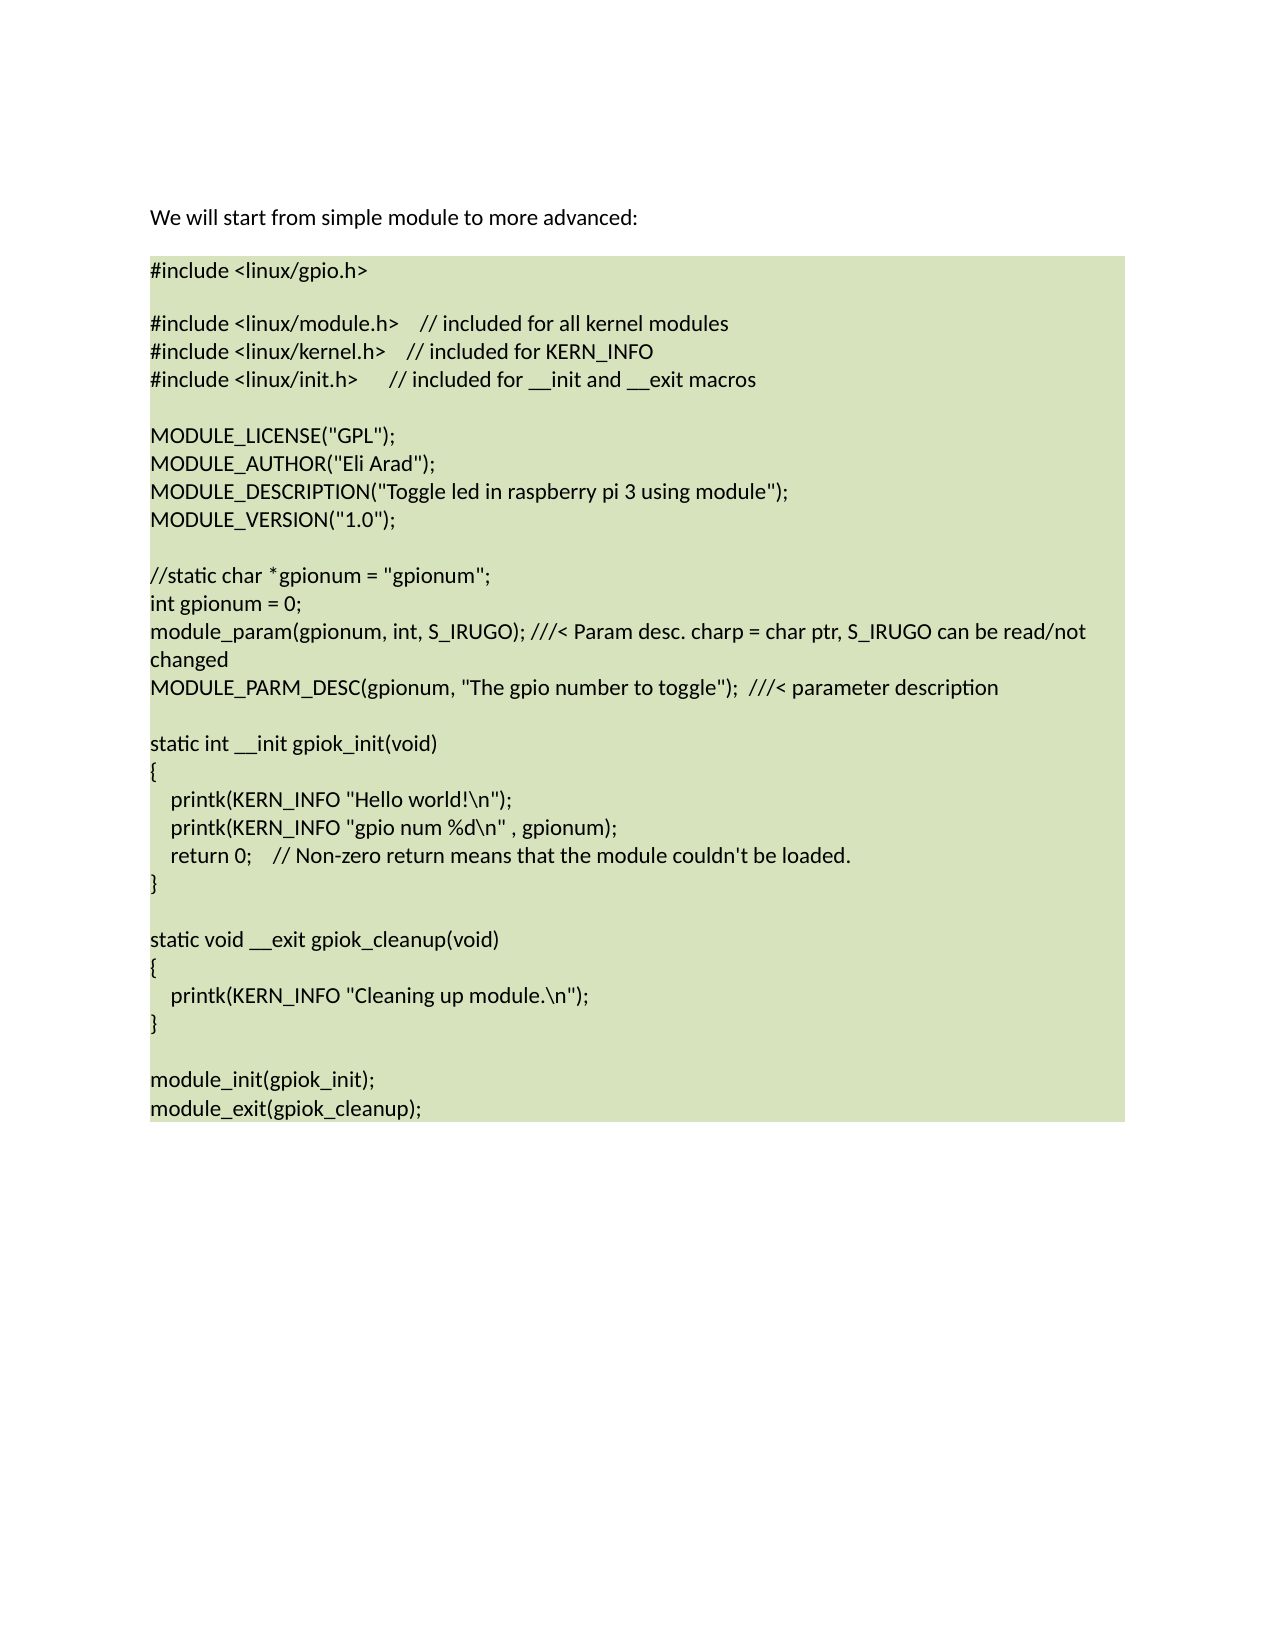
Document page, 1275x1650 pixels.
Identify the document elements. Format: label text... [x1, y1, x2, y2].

text int gpionum = 0; [150, 589, 1125, 617]
text { [150, 953, 1125, 982]
text static int __init gpiok_init(void) [150, 729, 1125, 757]
text We will start from simple module to more advanced: [150, 203, 1125, 231]
text //static char *gpionum = "gpionum"; [150, 561, 1125, 589]
text MODULE_AUTHOR("Eli Arad"); [150, 449, 1125, 477]
text printk(KERN_INFO "Cleaning up module.\n"); [150, 982, 1125, 1009]
text return 0; // Non-zero return means that the module couldn't be loaded. [150, 841, 1125, 869]
text static void __exit gpiok_cleanup(void) [150, 926, 1125, 953]
text } [150, 1009, 1125, 1038]
text MODULE_LICENSE("GPL"); [150, 421, 1125, 449]
text #include <linux/gpio.h> [150, 256, 1125, 284]
text printk(KERN_INFO "Hello world!\n"); [150, 785, 1125, 813]
text #include <linux/module.h> // included for all kernel modules [150, 309, 1125, 337]
text MODULE_VERSION("1.0"); [150, 505, 1125, 533]
text { [150, 757, 1125, 785]
text module_init(gpiok_init); [150, 1066, 1125, 1094]
text printk(KERN_INFO "gpio num %d\n" , gpionum); [150, 813, 1125, 841]
text MODULE_DESCRIPTION("Toggle led in raspberry pi 3 using module"); [150, 477, 1125, 505]
text module_exit(gpiok_cleanup); [150, 1094, 1125, 1122]
text module_param(gpionum, int, S_IRUGO); ///< Param desc. charp = char ptr, S_IRUGO can be read/not changed [150, 617, 1125, 673]
text MODULE_PARM_DESC(gpionum, "The gpio number to toggle"); ///< parameter description [150, 673, 1125, 701]
text #include <linux/kernel.h> // included for KERN_INFO [150, 337, 1125, 365]
text } [150, 869, 1125, 897]
text #include <linux/init.h> // included for __init and __exit macros [150, 365, 1125, 393]
